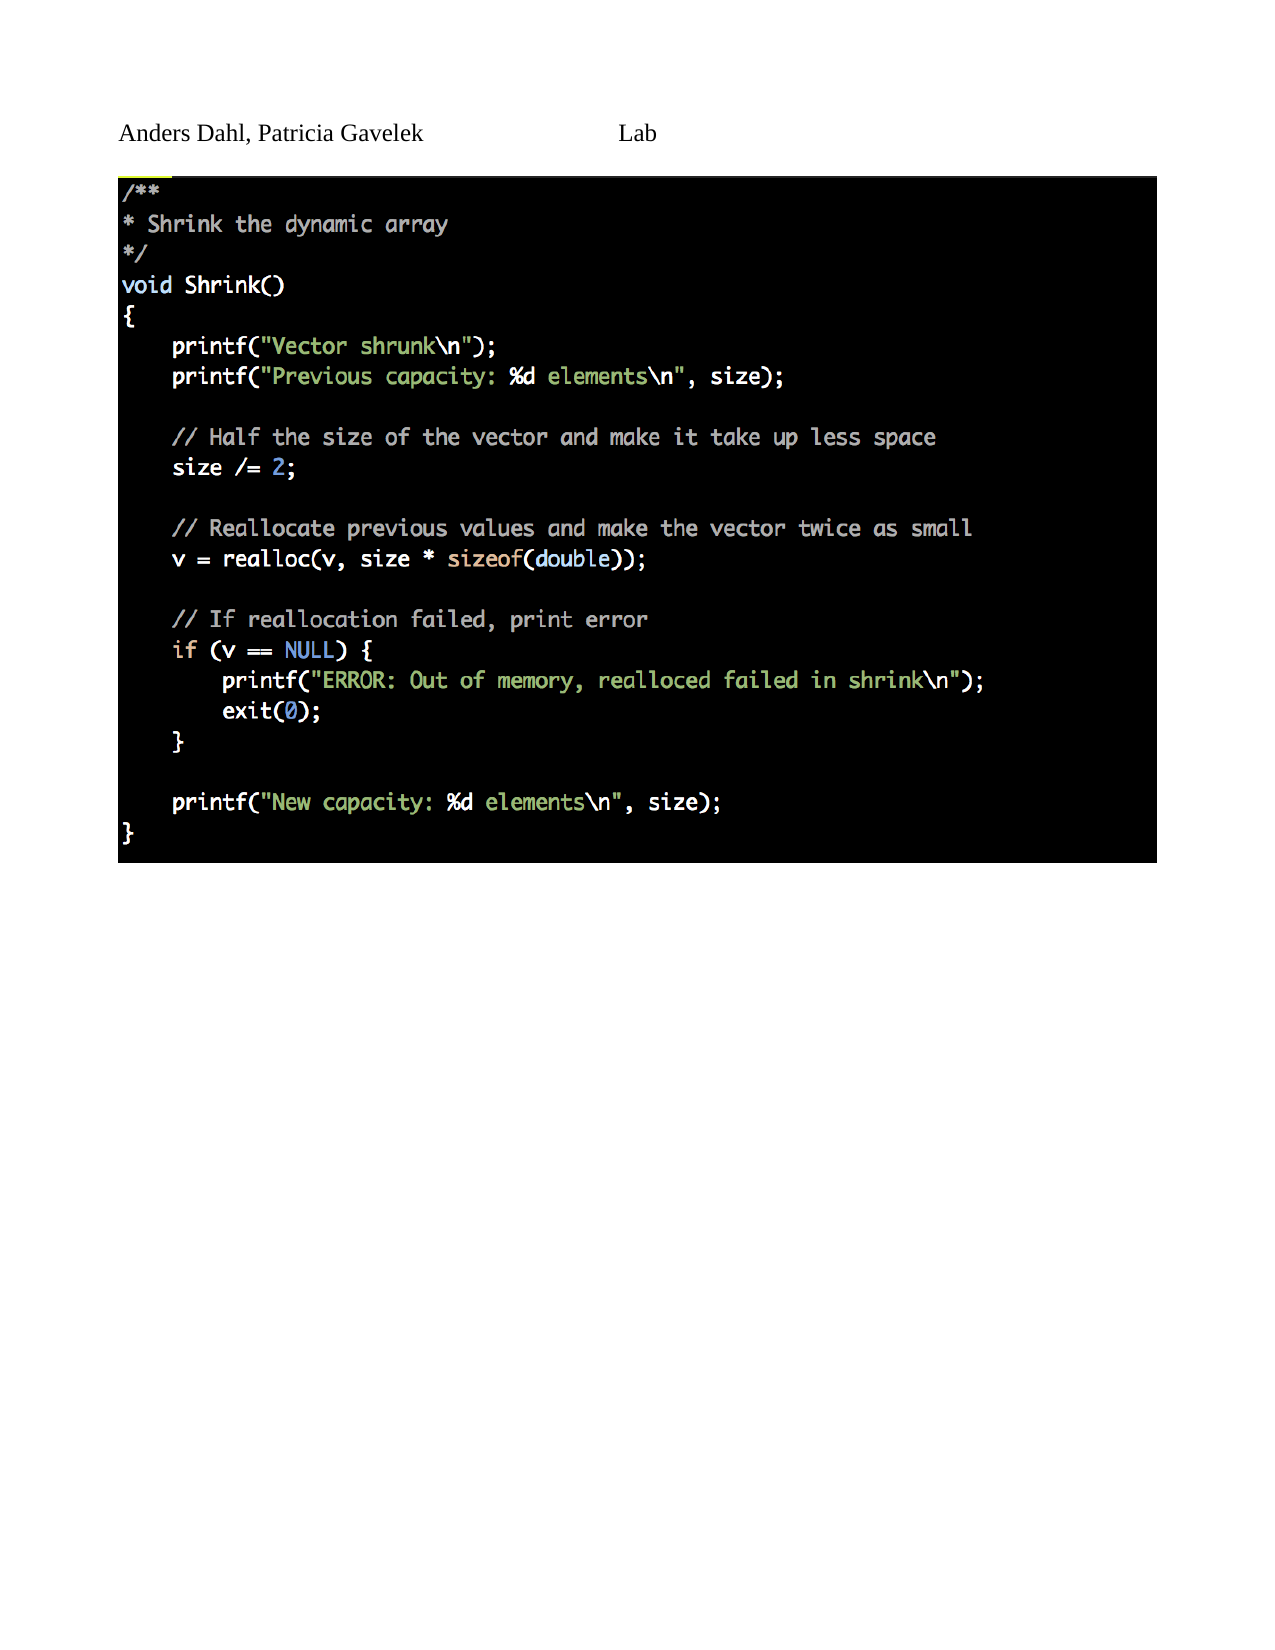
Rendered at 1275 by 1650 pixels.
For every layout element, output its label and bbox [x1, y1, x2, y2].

picture [118, 176, 1157, 863]
